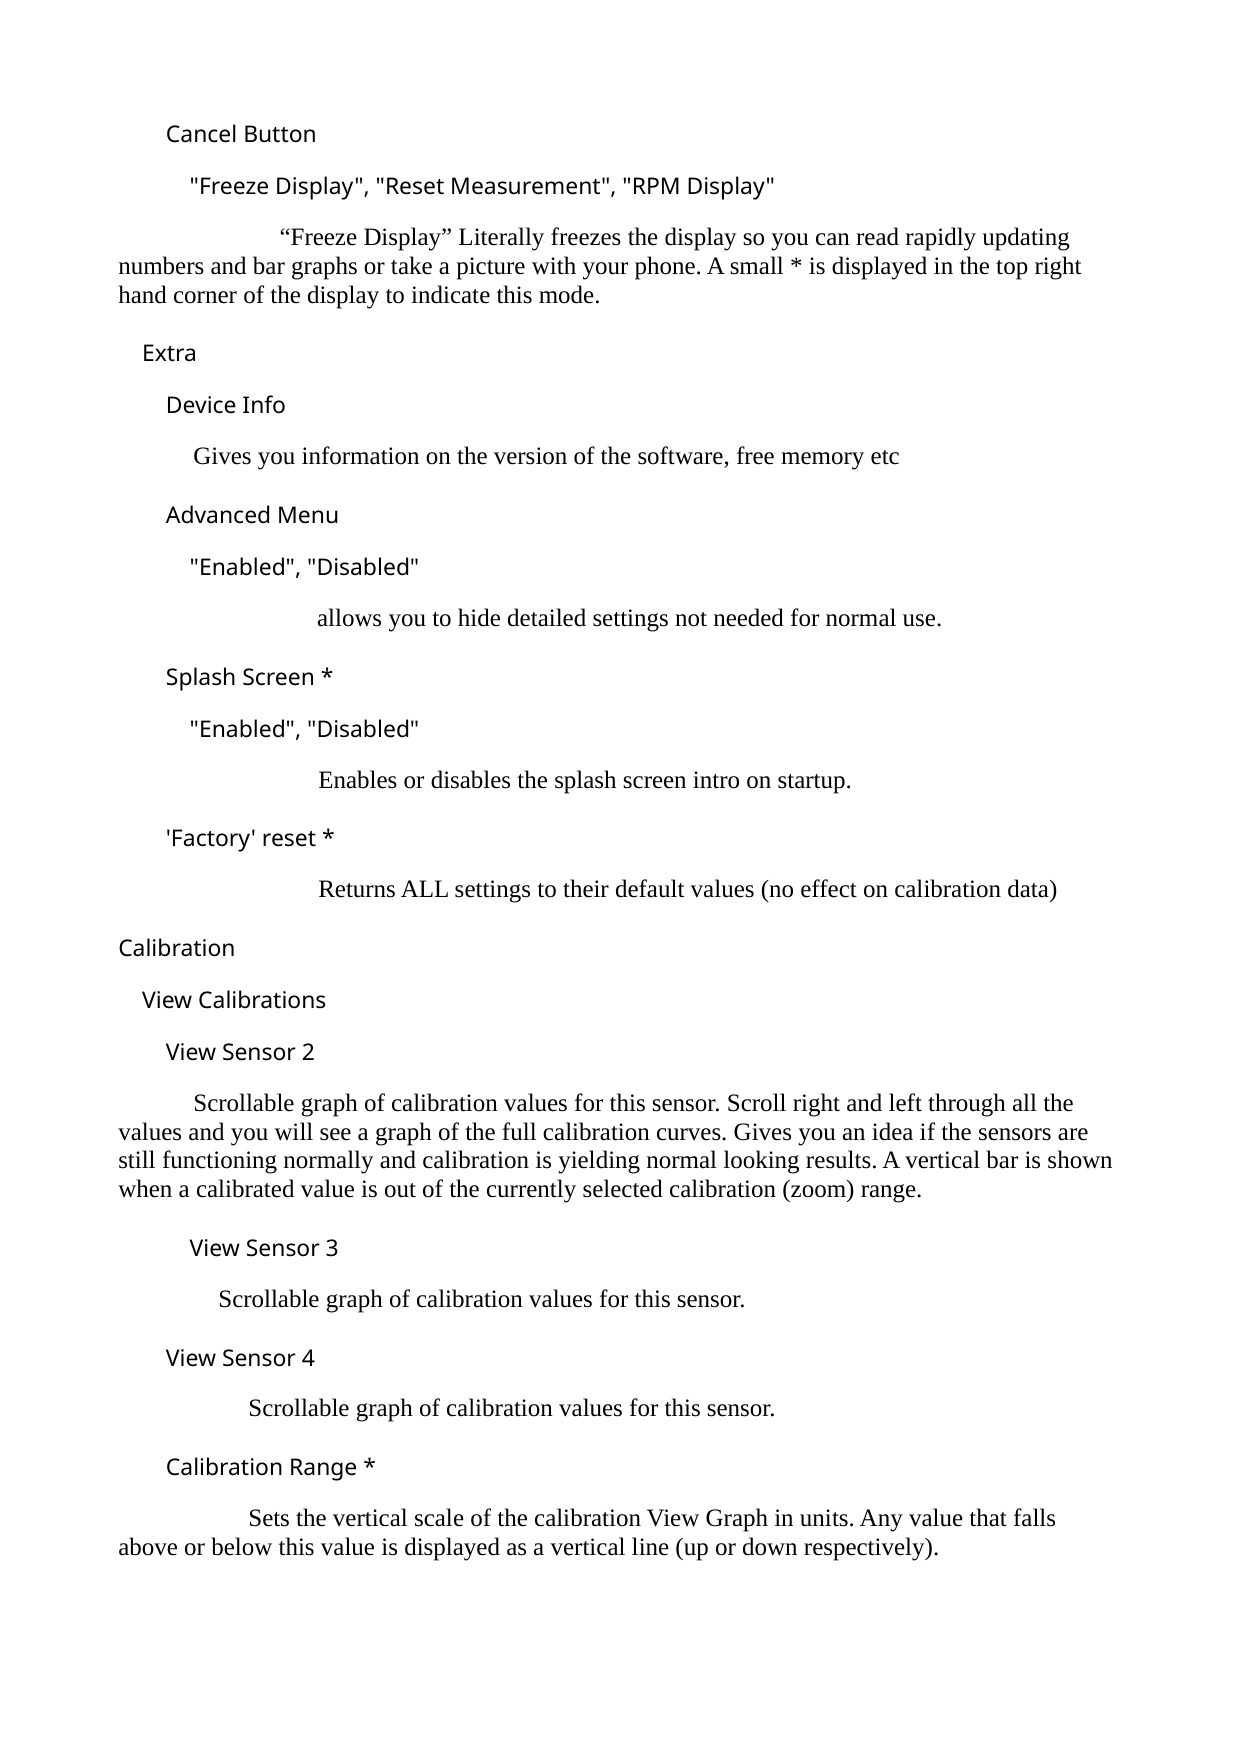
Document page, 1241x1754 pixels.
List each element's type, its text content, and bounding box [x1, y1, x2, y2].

text "Freeze Display", "Reset Measurement", "RPM Display" [118, 170, 1122, 201]
text Scrollable graph of calibration values for this sensor. [118, 1284, 1122, 1313]
text View Sensor 3 [118, 1232, 1122, 1263]
text Sets the vertical scale of the calibration View Graph in units. Any value that falls above or below this value is displayed as a vertical line (up or down respectively). [118, 1503, 1122, 1561]
text View Calibrations [118, 984, 1122, 1015]
text View Sensor 4 [118, 1341, 1122, 1373]
text Enables or disables the splash screen intro on startup. [118, 765, 1122, 793]
text allows you to hide detailed settings not needed for normal use. [118, 603, 1122, 632]
text Advanced Menu [118, 499, 1122, 530]
text Device Info [118, 389, 1122, 421]
text Returns ALL settings to their default values (no effect on calibration data) [118, 874, 1122, 903]
text Scrollable graph of calibration values for this sensor. [118, 1393, 1122, 1422]
text View Sensor 2 [118, 1036, 1122, 1067]
text Splash Screen * [118, 661, 1122, 692]
text Calibration Range * [118, 1451, 1122, 1482]
text Cancel Button [118, 118, 1122, 149]
text "Enabled", "Disabled" [118, 713, 1122, 744]
text Gives you information on the version of the software, free memory etc [118, 441, 1122, 470]
text Extra [118, 337, 1122, 368]
text “Freeze Display” Literally freezes the display so you can read rapidly updating numbers and bar graphs or take a picture with your phone. A small * is displayed in the top right hand corner of the display to indicate this mode. [118, 222, 1122, 308]
text 'Factory' reset * [118, 822, 1122, 853]
text Calibration [118, 932, 1122, 963]
text "Enabled", "Disabled" [118, 551, 1122, 582]
text Scrollable graph of calibration values for this sensor. Scroll right and left through all the values and you will see a graph of the full calibration curves. Gives you an idea if the sensors are still functioning normally and calibration is yielding normal looking results. A vertical bar is shown when a calibrated value is out of the currently selected calibration (zoom) range. [118, 1088, 1122, 1203]
